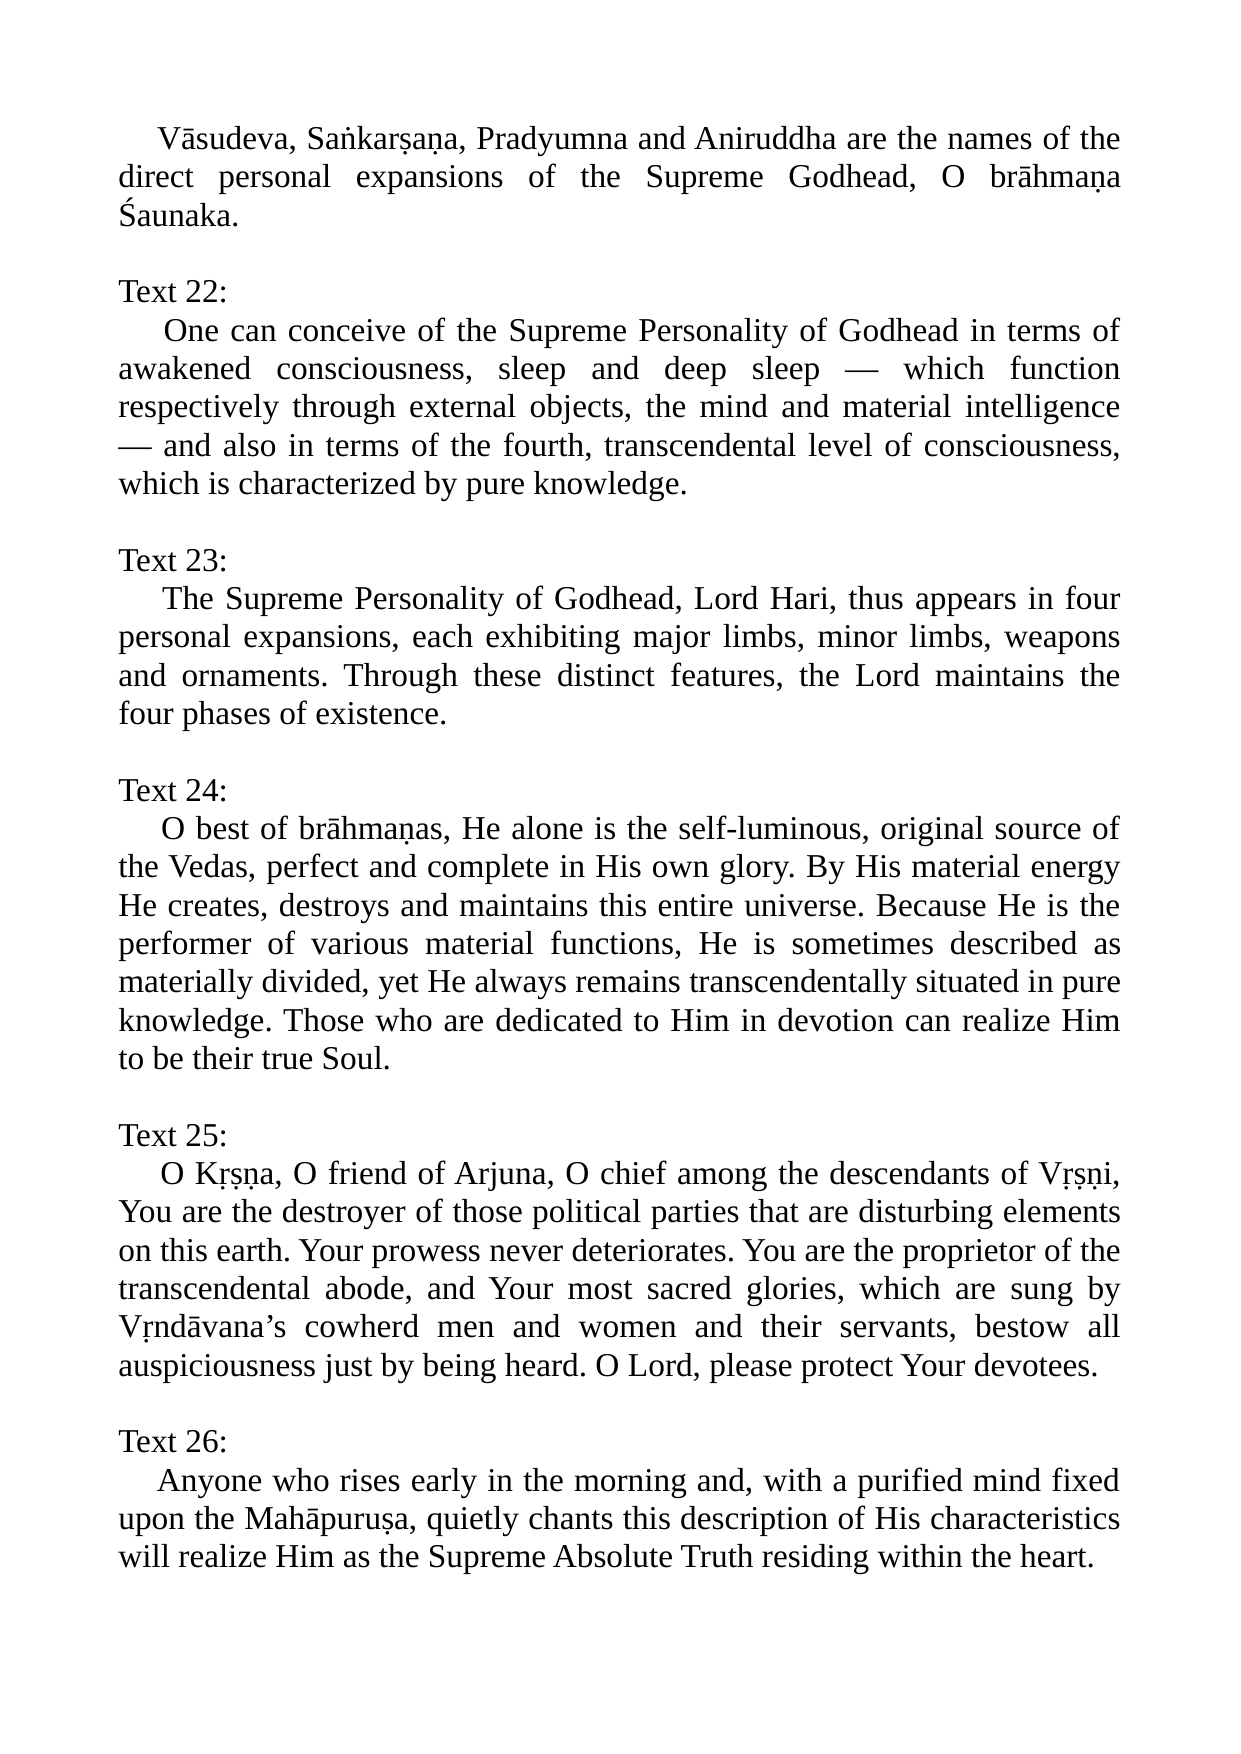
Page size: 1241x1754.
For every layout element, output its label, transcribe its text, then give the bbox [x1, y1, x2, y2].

text Text 26: [118, 1421, 1122, 1460]
text Vāsudeva, Saṅkarṣaṇa, Pradyumna and Aniruddha are the names of the direct personal expansions of the Supreme Godhead, O brāhmaṇa Śaunaka. [118, 118, 1122, 233]
text The Supreme Personality of Godhead, Lord Hari, thus appears in four personal expansions, each exhibiting major limbs, minor limbs, weapons and ornaments. Through these distinct features, the Lord maintains the four phases of existence. [118, 578, 1122, 731]
text Text 24: [118, 770, 1122, 808]
text O best of brāhmaṇas, He alone is the self-luminous, original source of the Vedas, perfect and complete in His own glory. By His material energy He creates, destroys and maintains this entire universe. Because He is the performer of various material functions, He is sometimes described as materially divided, yet He always remains transcendentally situated in pure knowledge. Those who are dedicated to Him in devotion can realize Him to be their true Soul. [118, 808, 1122, 1076]
text Text 22: [118, 271, 1122, 310]
text Text 25: [118, 1115, 1122, 1153]
text Text 23: [118, 540, 1122, 578]
text One can conceive of the Supreme Personality of Godhead in terms of awakened consciousness, sleep and deep sleep — which function respectively through external objects, the mind and material intelligence — and also in terms of the fourth, transcendental level of consciousness, which is characterized by pure knowledge. [118, 310, 1122, 501]
text O Kṛṣṇa, O friend of Arjuna, O chief among the descendants of Vṛṣṇi, You are the destroyer of those political parties that are disturbing elements on this earth. Your prowess never deteriorates. You are the proprietor of the transcendental abode, and Your most sacred glories, which are sung by Vṛndāvana’s cowherd men and women and their servants, bestow all auspiciousness just by being heard. O Lord, please protect Your devotees. [118, 1153, 1122, 1383]
text Anyone who rises early in the morning and, with a purified mind fixed upon the Mahāpuruṣa, quietly chants this description of His characteristics will realize Him as the Supreme Absolute Truth residing within the heart. [118, 1460, 1122, 1575]
